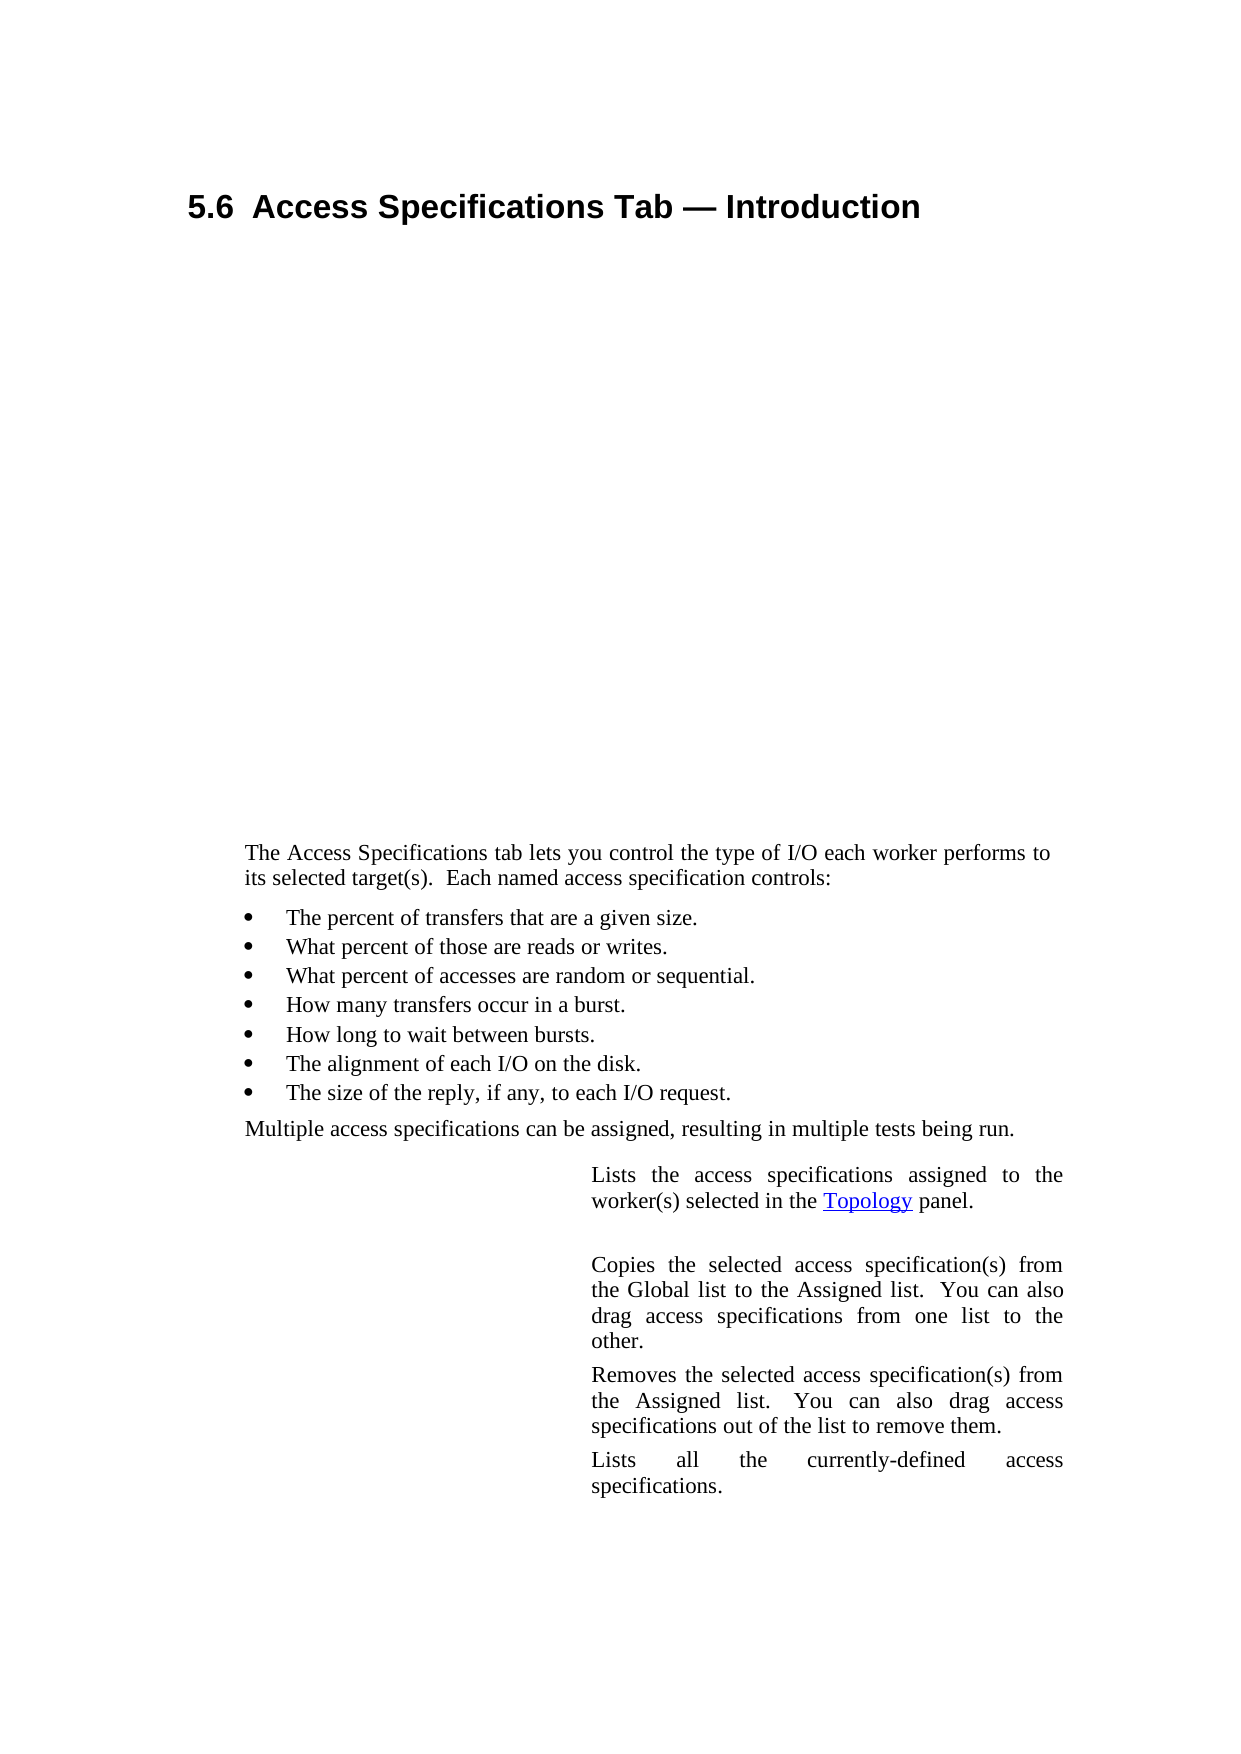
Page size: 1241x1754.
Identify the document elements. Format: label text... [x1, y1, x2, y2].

table_cell [244, 1354, 591, 1439]
table_header Lists the access specifications assigned to the worker(s) selected in the Topology panel. [591, 1154, 1064, 1243]
table_cell [244, 1439, 591, 1542]
text  The alignment of each I/O on the disk. [244, 1049, 1053, 1076]
subtitle 5.6 Access Specifications Tab — Introduction [187, 187, 1053, 225]
table_cell [244, 1244, 591, 1354]
text  What percent of accesses are random or sequential. [244, 962, 1053, 989]
text The Access Specifications tab lets you control the type of I/O each worker performs to its selected target(s). Each named access specification controls: [244, 840, 1053, 891]
table_header [244, 1154, 591, 1243]
text Multiple access specifications can be assigned, resulting in multiple tests being run. [244, 1116, 1053, 1141]
table_cell Copies the selected access specification(s) from the Global list to the Assigned list. You can also drag access specifications from one list to the other. [591, 1244, 1064, 1354]
text  How many transfers occur in a burst. [244, 991, 1053, 1018]
text  How long to wait between bursts. [244, 1020, 1053, 1047]
text  The percent of transfers that are a given size. [244, 903, 1053, 930]
text  What percent of those are reads or writes. [244, 932, 1053, 959]
table_cell Lists all the currently-defined access specifications. [591, 1439, 1064, 1542]
table_cell Removes the selected access specification(s) from the Assigned list. You can also drag access specifications out of the list to remove them. [591, 1354, 1064, 1439]
text  The size of the reply, if any, to each I/O request. [244, 1078, 1053, 1105]
